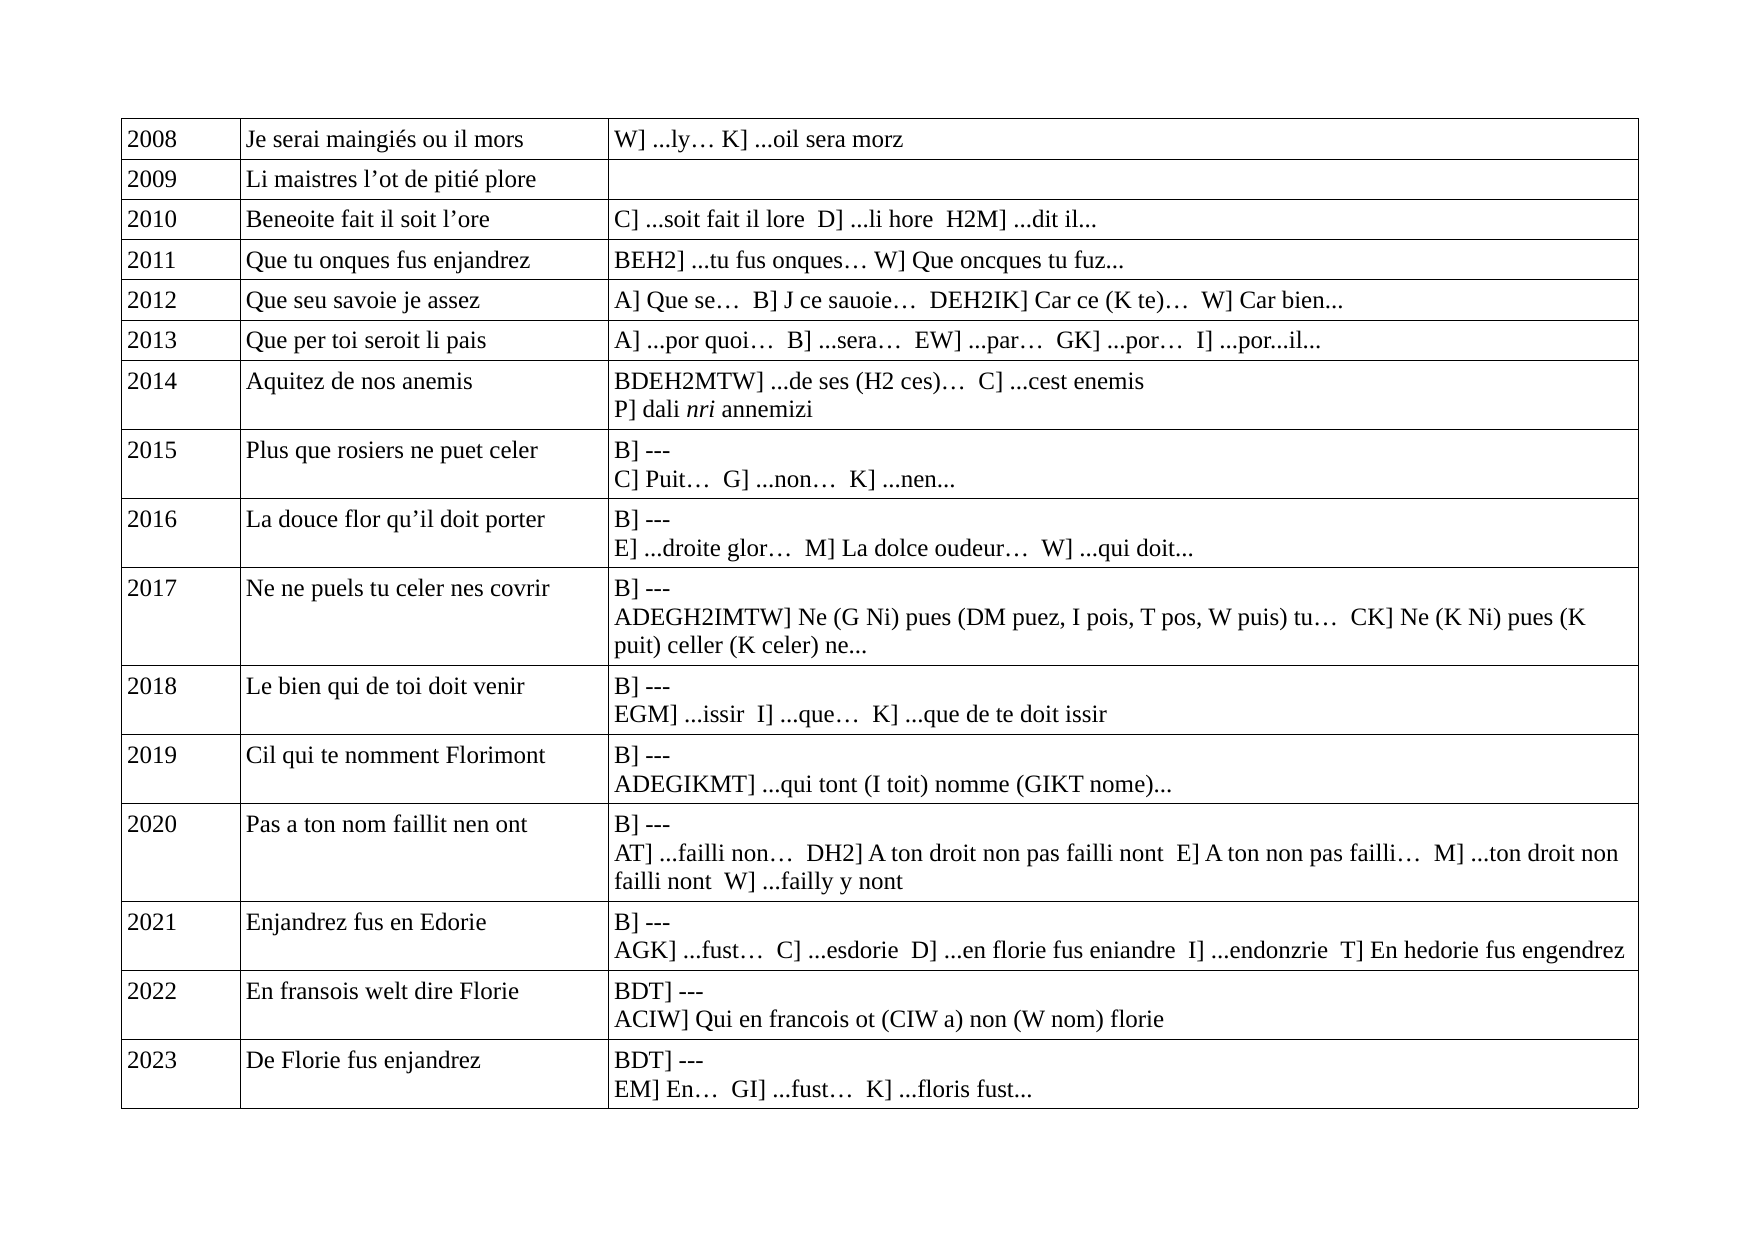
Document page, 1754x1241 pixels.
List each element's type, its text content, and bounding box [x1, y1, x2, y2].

table_cell 2010 [122, 200, 240, 239]
table_cell 2017 [122, 568, 240, 665]
table_cell De Florie fus enjandrez [241, 1040, 608, 1108]
table_cell BDEH2MTW] ...de ses (H2 ces)… C] ...cest enemis P] dali nri annemizi [609, 361, 1638, 429]
table_cell Le bien qui de toi doit venir [241, 666, 608, 734]
table_cell 2016 [122, 499, 240, 567]
table_cell 2020 [122, 804, 240, 901]
table_cell 2019 [122, 735, 240, 803]
table_cell Que tu onques fus enjandrez [241, 240, 608, 279]
table_cell BDT] --- EM] En… GI] ...fust… K] ...floris fust... [609, 1040, 1638, 1108]
table_cell Ne ne puels tu celer nes covrir [241, 568, 608, 665]
table_cell B] --- AGK] ...fust… C] ...esdorie D] ...en florie fus eniandre I] ...endonzrie T] En hedorie fus engendrez [609, 902, 1638, 970]
table_cell B] --- C] Puit… G] ...non… K] ...nen... [609, 430, 1638, 498]
table_cell W] ...ly… K] ...oil sera morz [609, 119, 1638, 158]
table_cell C] ...soit fait il lore D] ...li hore H2M] ...dit il... [609, 200, 1638, 239]
table_cell 2013 [122, 321, 240, 360]
table_cell Que seu savoie je assez [241, 280, 608, 320]
table_cell En fransois welt dire Florie [241, 971, 608, 1039]
table_cell A] Que se… B] J ce sauoie… DEH2IK] Car ce (K te)… W] Car bien... [609, 280, 1638, 320]
table_cell Cil qui te nomment Florimont [241, 735, 608, 803]
table_cell A] ...por quoi… B] ...sera… EW] ...par… GK] ...por… I] ...por...il... [609, 321, 1638, 360]
table_cell B] --- EGM] ...issir I] ...que… K] ...que de te doit issir [609, 666, 1638, 734]
table_cell 2021 [122, 902, 240, 970]
table_cell Que per toi seroit li pais [241, 321, 608, 360]
table_cell B] --- ADEGH2IMTW] Ne (G Ni) pues (DM puez, I pois, T pos, W puis) tu… CK] Ne (K Ni) pues (K puit) celler (K celer) ne... [609, 568, 1638, 665]
table_cell 2012 [122, 280, 240, 320]
table_cell La douce flor qu’il doit porter [241, 499, 608, 567]
table_cell Beneoite fait il soit l’ore [241, 200, 608, 239]
table_cell BEH2] ...tu fus onques… W] Que oncques tu fuz... [609, 240, 1638, 279]
table_cell B] --- E] ...droite glor… M] La dolce oudeur… W] ...qui doit... [609, 499, 1638, 567]
table_cell [609, 160, 1638, 199]
table_cell 2022 [122, 971, 240, 1039]
table_cell Aquitez de nos anemis [241, 361, 608, 429]
table_cell B] --- ADEGIKMT] ...qui tont (I toit) nomme (GIKT nome)... [609, 735, 1638, 803]
table_cell 2015 [122, 430, 240, 498]
table_cell Plus que rosiers ne puet celer [241, 430, 608, 498]
table_cell 2023 [122, 1040, 240, 1108]
table_cell Pas a ton nom faillit nen ont [241, 804, 608, 901]
table_cell 2014 [122, 361, 240, 429]
table_cell Enjandrez fus en Edorie [241, 902, 608, 970]
table_cell 2009 [122, 160, 240, 199]
table_cell Je serai maingiés ou il mors [241, 119, 608, 158]
table_cell BDT] --- ACIW] Qui en francois ot (CIW a) non (W nom) florie [609, 971, 1638, 1039]
table_cell 2008 [122, 119, 240, 158]
table_cell 2018 [122, 666, 240, 734]
table_cell 2011 [122, 240, 240, 279]
table_cell B] --- AT] ...failli non… DH2] A ton droit non pas failli nont E] A ton non pas failli… M] ...ton droit non failli nont W] ...failly y nont [609, 804, 1638, 901]
table_cell Li maistres l’ot de pitié plore [241, 160, 608, 199]
